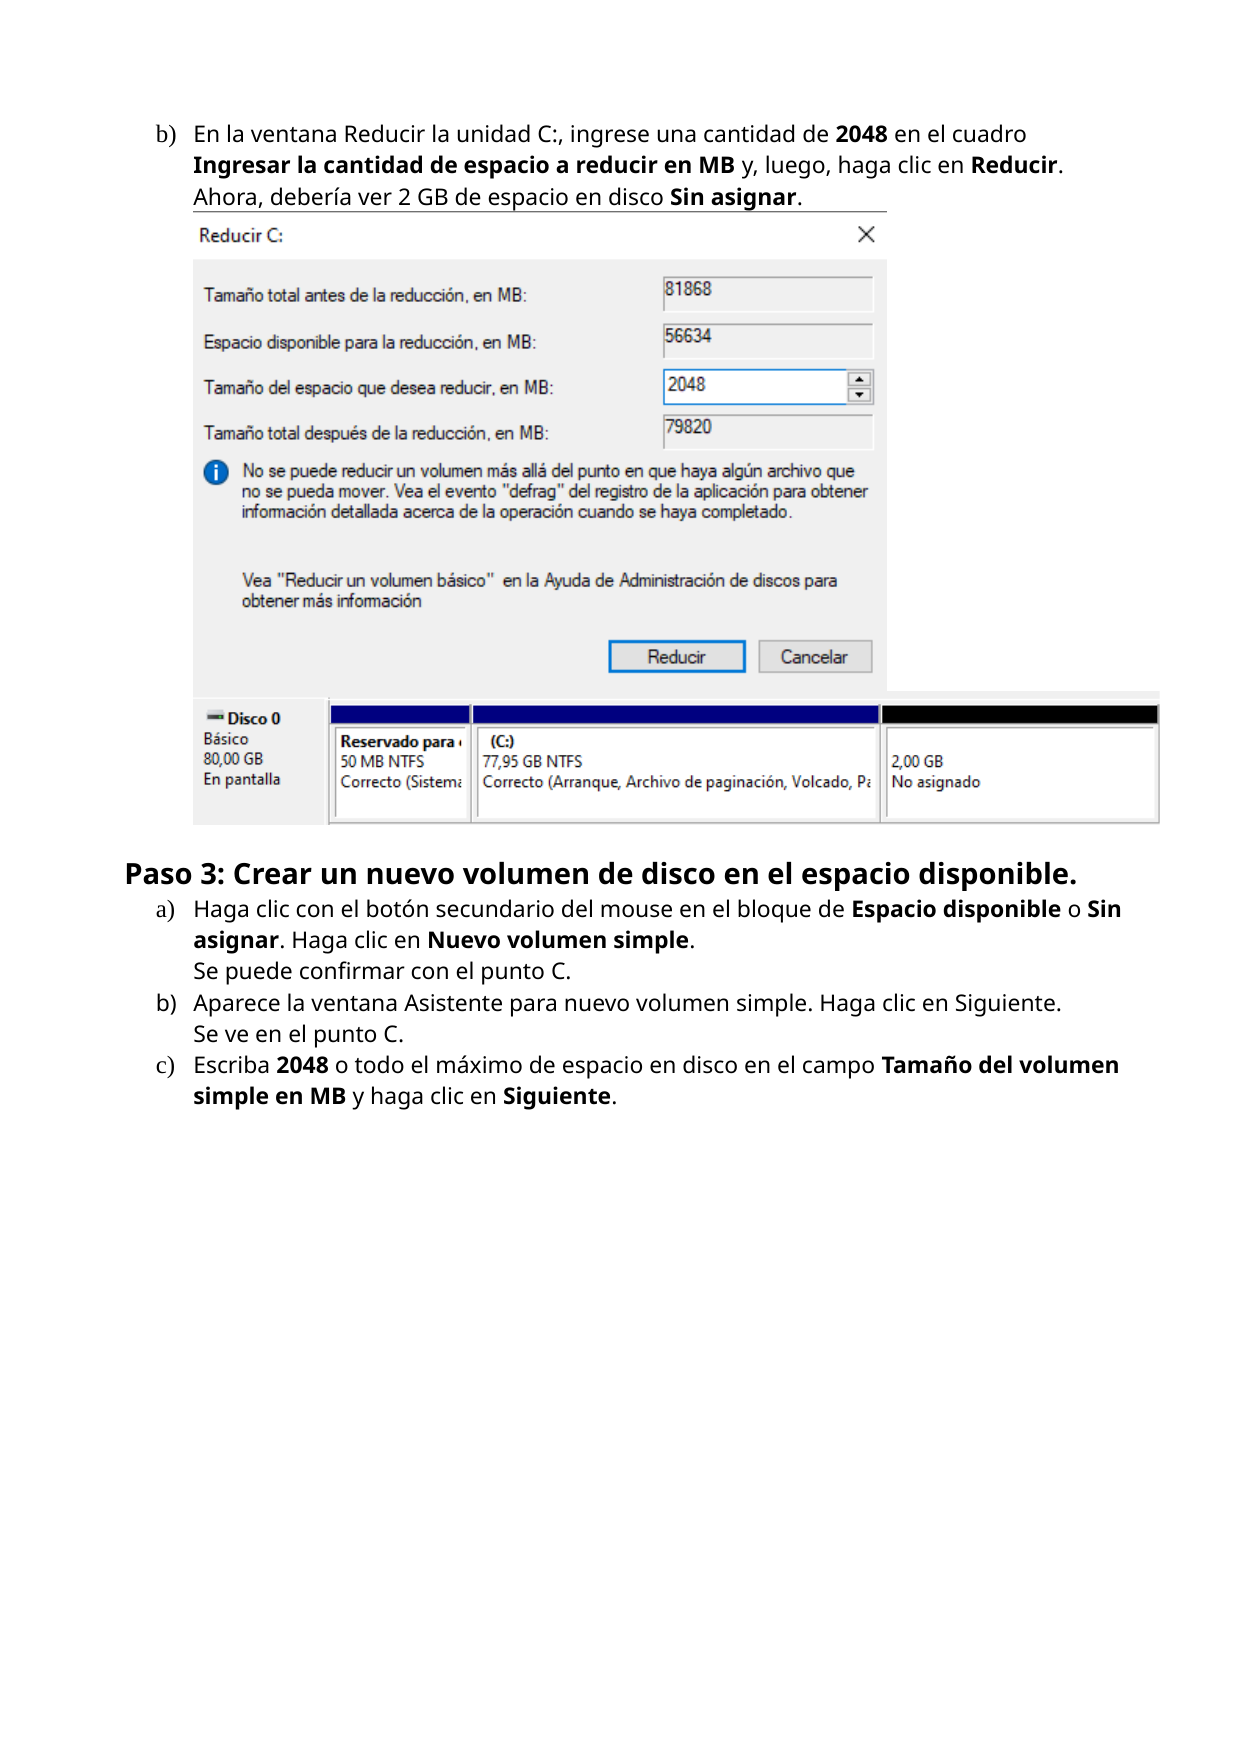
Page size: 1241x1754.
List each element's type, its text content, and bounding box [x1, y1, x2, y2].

list Escriba 2048 o todo el máximo de espacio en disco en el campo Tamaño del volumen simple en MB y haga clic en Siguiente. [156, 1049, 1122, 1111]
list En la ventana Reducir la unidad C:, ingrese una cantidad de 2048 en el cuadro Ingresar la cantidad de espacio a reducir en MB y, luego, haga clic en Reducir. Ahora, debería ver 2 GB de espacio en disco Sin asignar. [156, 118, 1122, 212]
list Se ve en el punto C. [156, 1018, 1122, 1049]
picture [193, 211, 1160, 825]
list Haga clic con el botón secundario del mouse en el bloque de Espacio disponible o Sin asignar. Haga clic en Nuevo volumen simple. [156, 893, 1122, 955]
list Se puede confirmar con el punto C. [156, 955, 1122, 986]
text Paso 3: Crear un nuevo volumen de disco en el espacio disponible. [118, 853, 1122, 893]
list Aparece la ventana Asistente para nuevo volumen simple. Haga clic en Siguiente. [156, 986, 1122, 1018]
